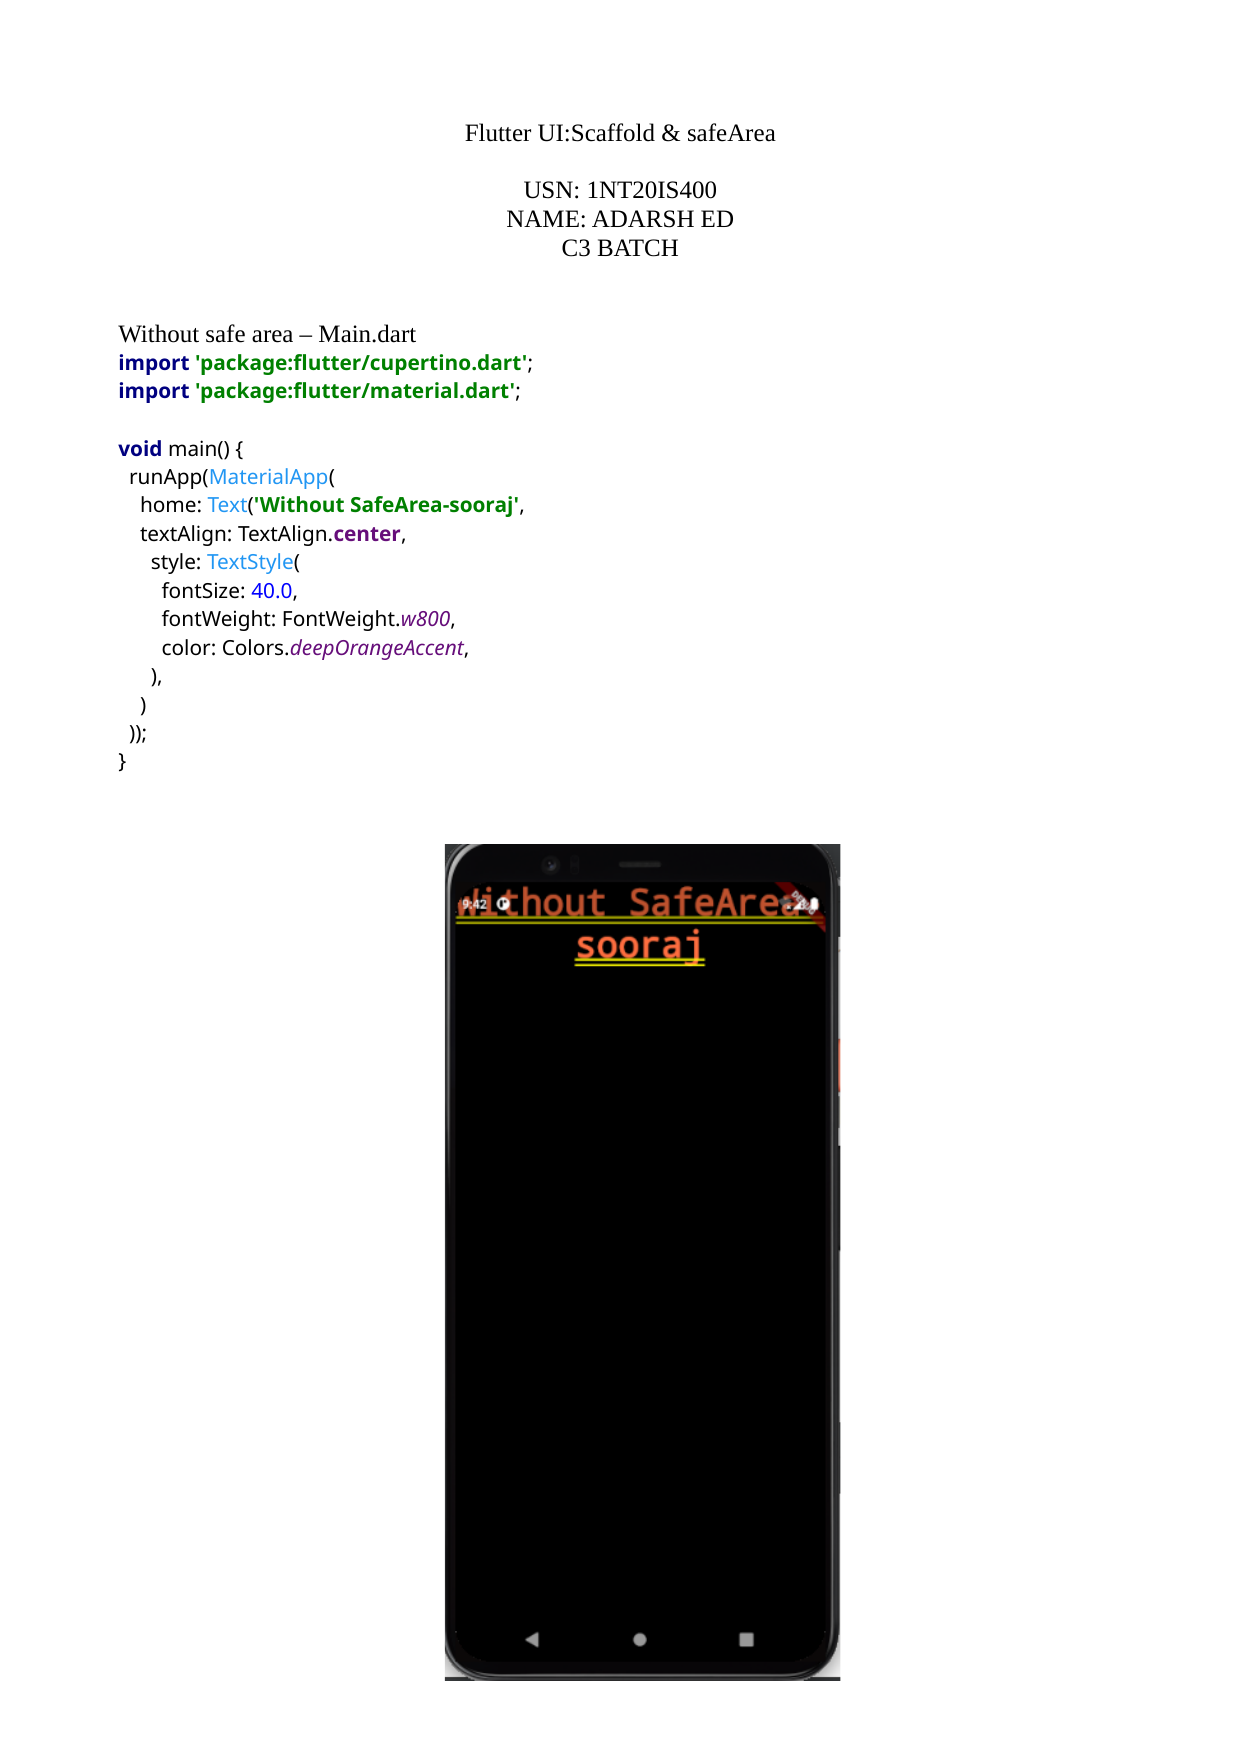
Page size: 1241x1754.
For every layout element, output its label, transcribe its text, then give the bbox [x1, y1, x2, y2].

text Flutter UI:Scaffold & safeArea [118, 118, 1122, 147]
text import 'package:flutter/cupertino.dart'; import 'package:flutter/material.dart'; void main() { runApp(MaterialApp( home: Text('Without SafeArea-sooraj', textAlign: TextAlign.center, style: TextStyle( fontSize: 40.0, fontWeight: FontWeight.w800, color: Colors.deepOrangeAccent, ), ) )); } [118, 348, 1122, 832]
picture [444, 844, 841, 1681]
text NAME: ADARSH ED [118, 204, 1122, 233]
text C3 BATCH [118, 233, 1122, 262]
text USN: 1NT20IS400 [118, 176, 1122, 204]
text Without safe area – Main.dart [118, 319, 1122, 348]
